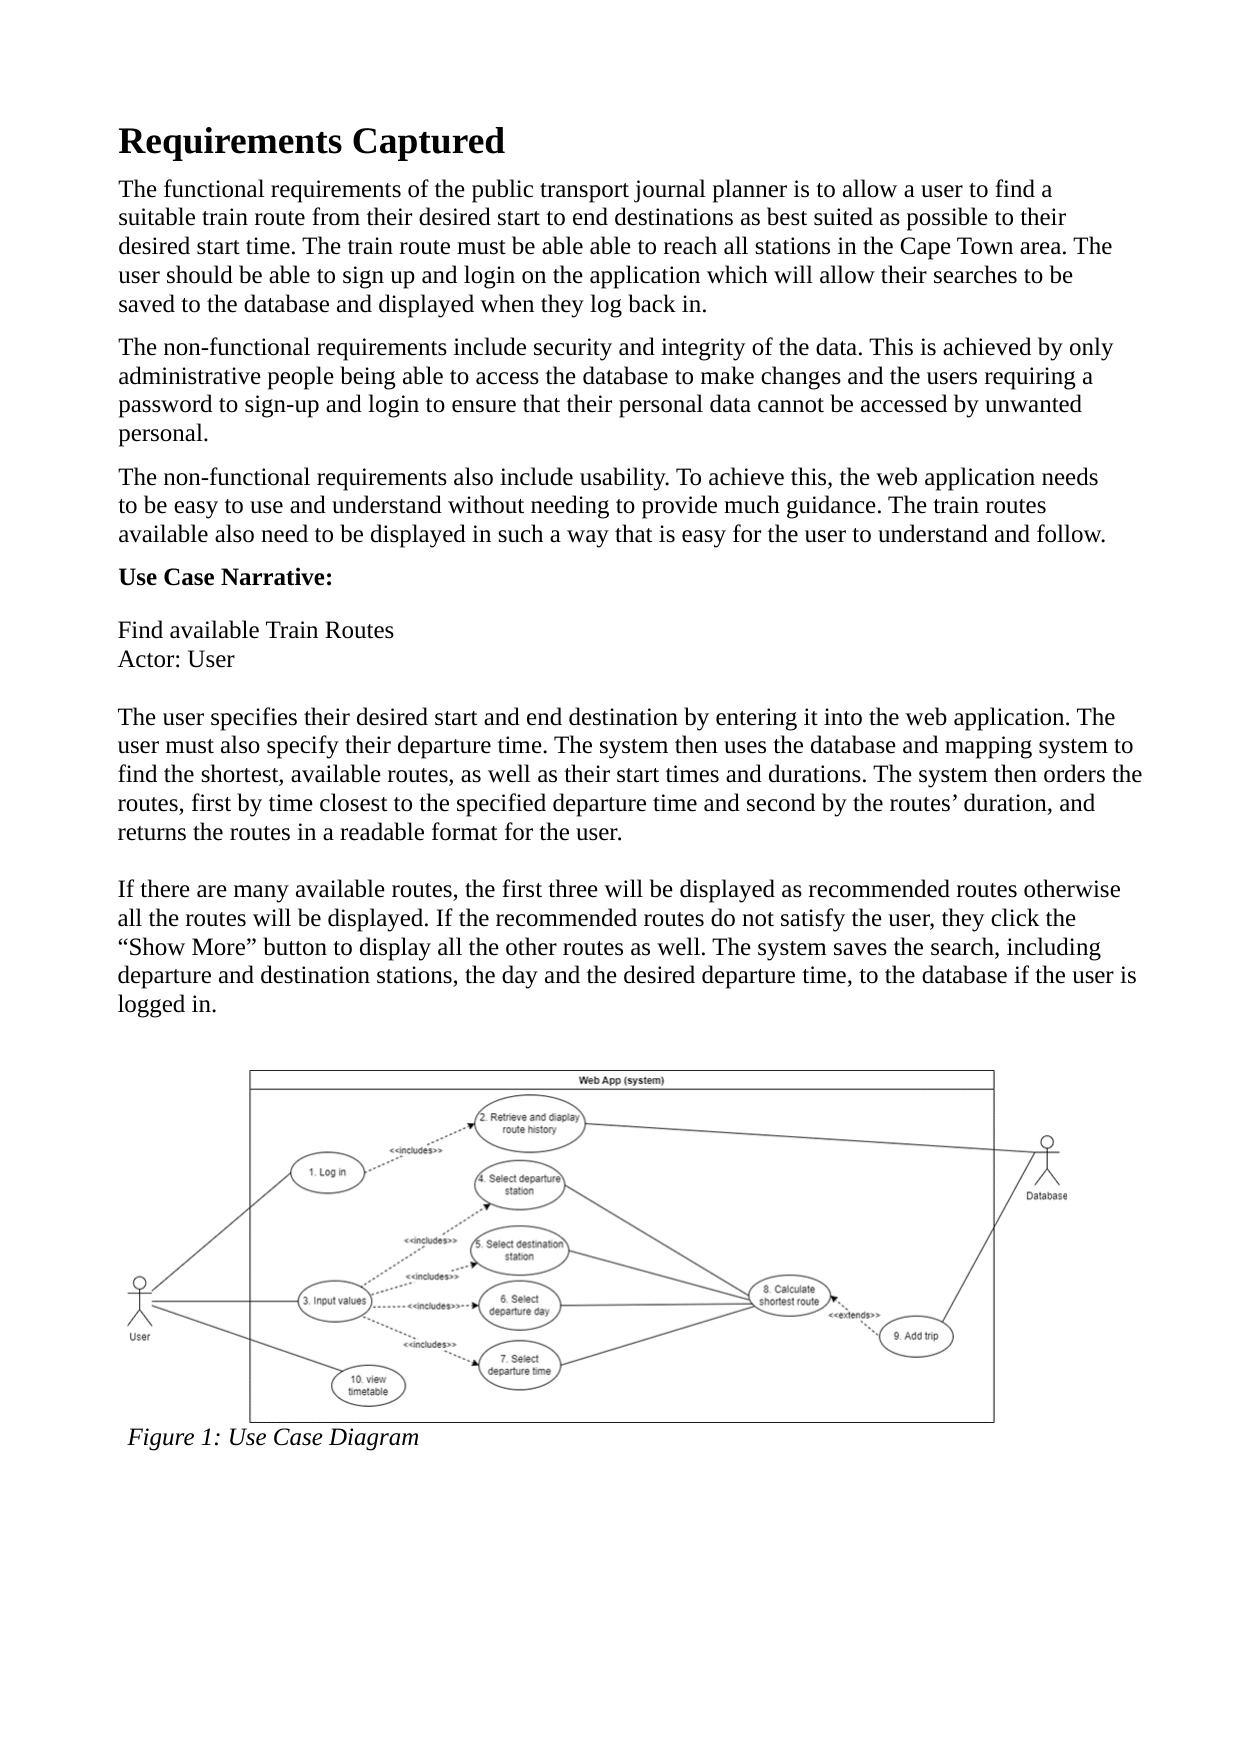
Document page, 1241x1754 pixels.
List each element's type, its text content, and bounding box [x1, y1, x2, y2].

text The functional requirements of the public transport journal planner is to allow a user to find a suitable train route from their desired start to end destinations as best suited as possible to their desired start time. The train route must be able able to reach all stations in the Cape Town area. The user should be able to sign up and login on the application which will allow their searches to be saved to the database and displayed when they log back in. [118, 174, 1122, 317]
subtitle Requirements Captured [118, 118, 1122, 161]
picture [127, 1070, 1068, 1423]
text The non-functional requirements include security and integrity of the data. This is achieved by only administrative people being able to access the database to make changes and the users requiring a password to sign-up and login to ensure that their personal data cannot be accessed by unwanted personal. [118, 332, 1122, 447]
text The non-functional requirements also include usability. To achieve this, the web application needs to be easy to use and understand without needing to provide much guidance. The train routes available also need to be displayed in such a way that is easy for the user to understand and follow. [118, 462, 1122, 548]
text Use Case Narrative: [118, 562, 1122, 591]
text Figure 1: Use Case Diagram [127, 1423, 1067, 1451]
